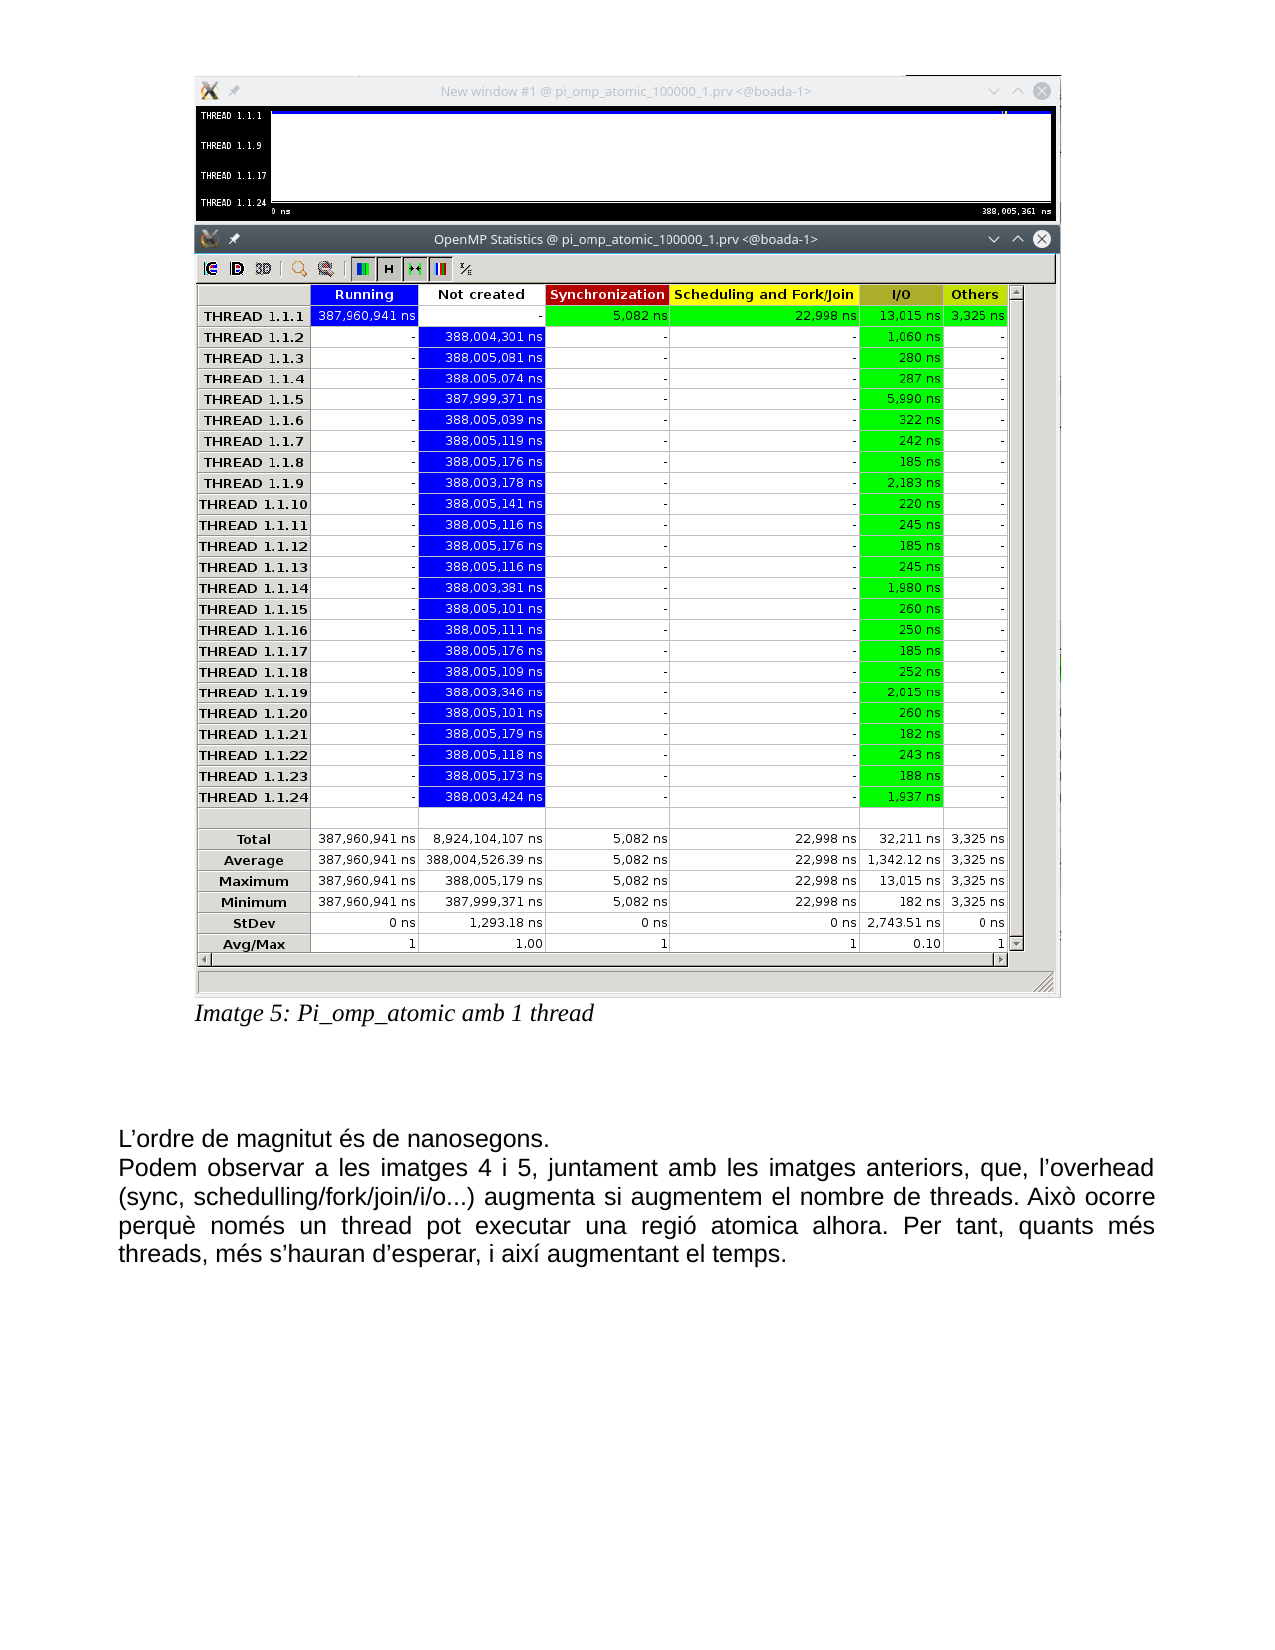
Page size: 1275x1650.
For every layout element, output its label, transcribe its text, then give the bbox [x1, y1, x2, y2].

text Podem observar a les imatges 4 i 5, juntament amb les imatges anteriors, que, l’overhead (sync, schedulling/fork/join/i/o...) augmenta si augmentem el nombre de threads. Això ocorre perquè només un thread pot executar una regió atomica alhora. Per tant, quants més threads, més s’hauran d’esperar, i així augmentant el temps. [118, 1153, 1157, 1268]
picture [194, 75, 1062, 998]
text Imatge 5: Pi_omp_atomic amb 1 thread [194, 998, 1061, 1027]
text L’ordre de magnitut és de nanosegons. [118, 1124, 1157, 1153]
